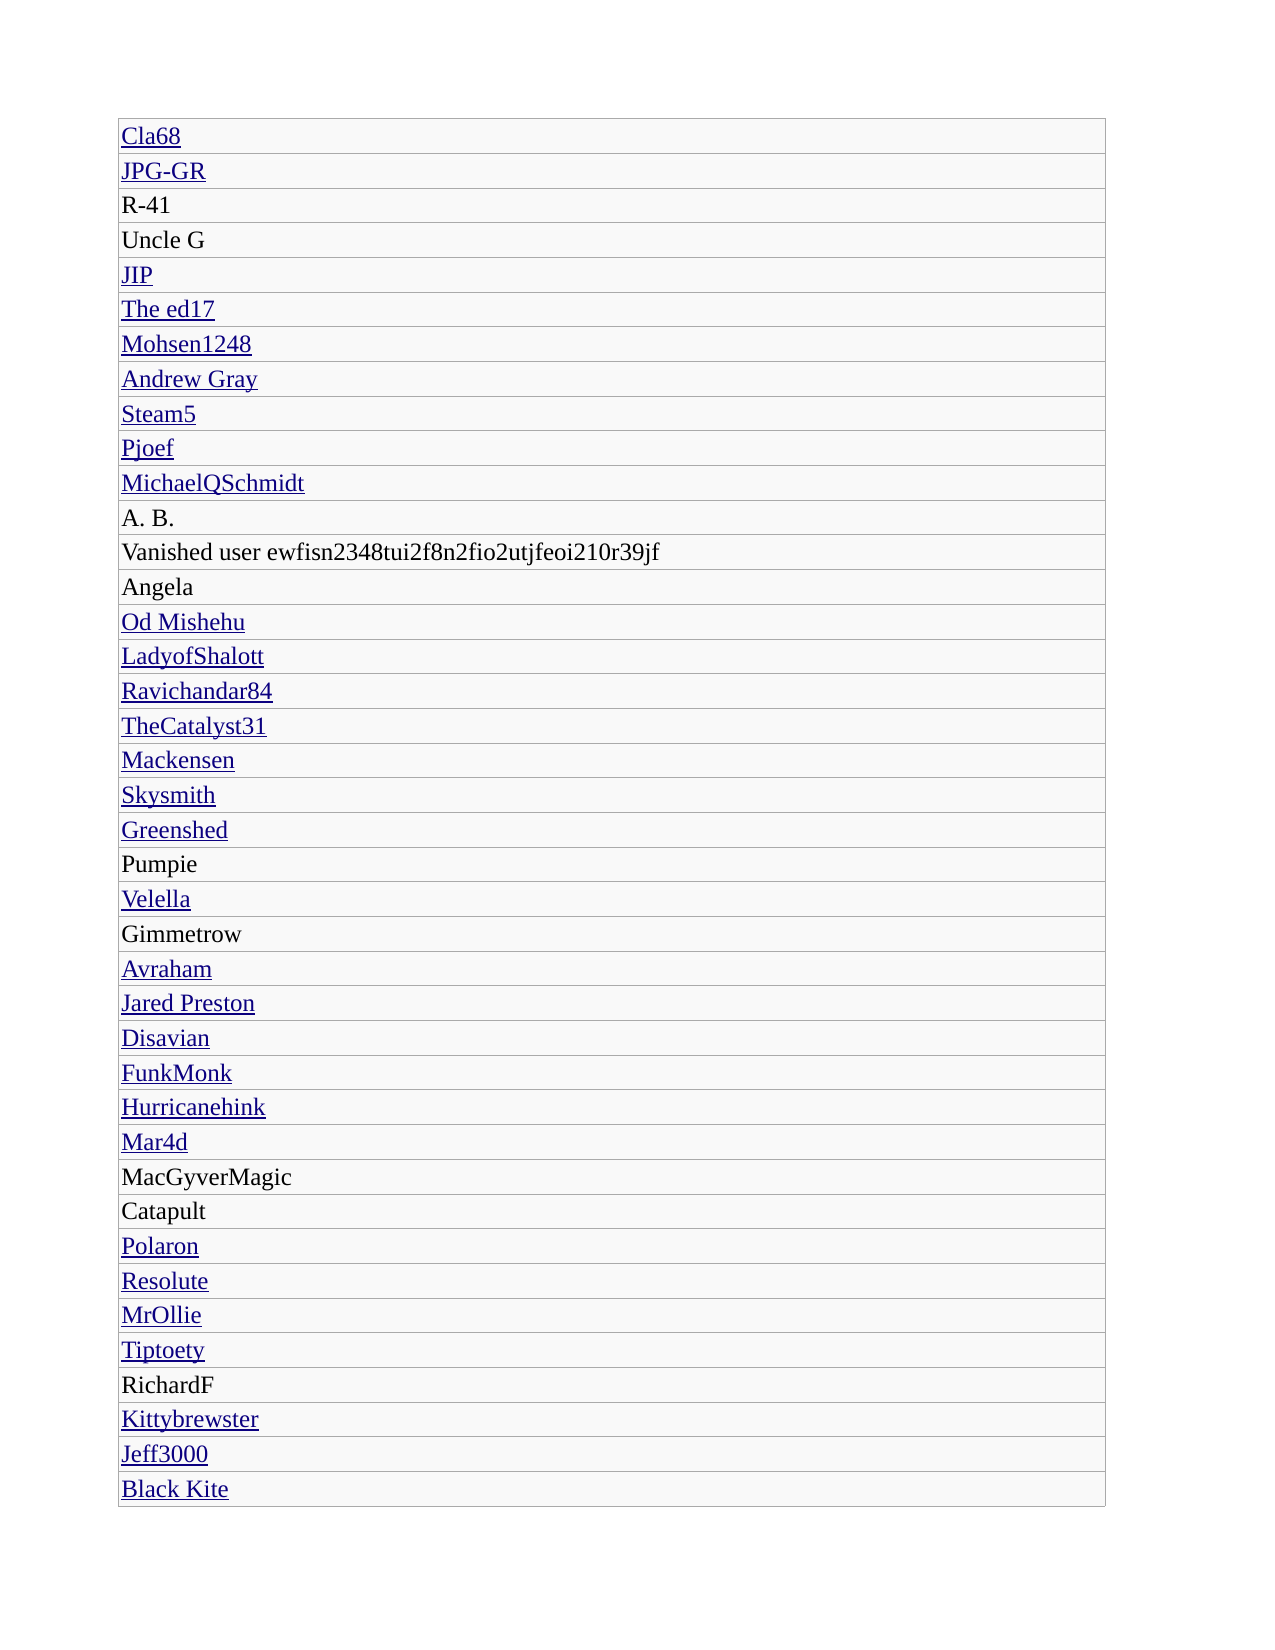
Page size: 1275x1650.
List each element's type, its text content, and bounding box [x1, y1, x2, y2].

table_cell Black Kite [119, 1472, 1105, 1506]
table_cell Steam5 [119, 397, 1105, 430]
table_cell The ed17 [119, 293, 1105, 326]
table_cell TheCatalyst31 [119, 709, 1105, 742]
table_cell Skysmith [119, 778, 1105, 812]
table_cell Avraham [119, 952, 1105, 985]
table_cell Cla68 [119, 119, 1105, 153]
table_cell Od Mishehu [119, 605, 1105, 638]
table_cell LadyofShalott [119, 640, 1105, 673]
table_cell Disavian [119, 1021, 1105, 1055]
table_cell Kittybrewster [119, 1403, 1105, 1436]
table_cell A. B. [119, 501, 1105, 534]
table_cell Greenshed [119, 813, 1105, 847]
table_cell Gimmetrow [119, 917, 1105, 951]
table_cell Tiptoety [119, 1333, 1105, 1367]
table_cell Mohsen1248 [119, 327, 1105, 361]
table_cell Vanished user ewfisn2348tui2f8n2fio2utjfeoi210r39jf [119, 535, 1105, 569]
table_cell JIP [119, 258, 1105, 292]
table_cell Resolute [119, 1264, 1105, 1297]
table_cell Mar4d [119, 1125, 1105, 1159]
table_cell Angela [119, 570, 1105, 604]
table_cell Mackensen [119, 744, 1105, 777]
table_cell Jeff3000 [119, 1437, 1105, 1471]
table_cell Uncle G [119, 223, 1105, 257]
table_cell MrOllie [119, 1299, 1105, 1332]
table_cell Velella [119, 882, 1105, 916]
table_cell Polaron [119, 1229, 1105, 1263]
table_cell Hurricanehink [119, 1090, 1105, 1124]
table_cell MichaelQSchmidt [119, 466, 1105, 500]
table_cell Jared Preston [119, 986, 1105, 1020]
table_cell Catapult [119, 1195, 1105, 1228]
table_cell Ravichandar84 [119, 674, 1105, 708]
table_cell Pumpie [119, 848, 1105, 881]
table_cell JPG-GR [119, 154, 1105, 187]
table_cell R-41 [119, 189, 1105, 222]
table_cell Pjoef [119, 431, 1105, 465]
table_cell MacGyverMagic [119, 1160, 1105, 1193]
table_cell FunkMonk [119, 1056, 1105, 1089]
table_cell RichardF [119, 1368, 1105, 1402]
table_cell Andrew Gray [119, 362, 1105, 396]
